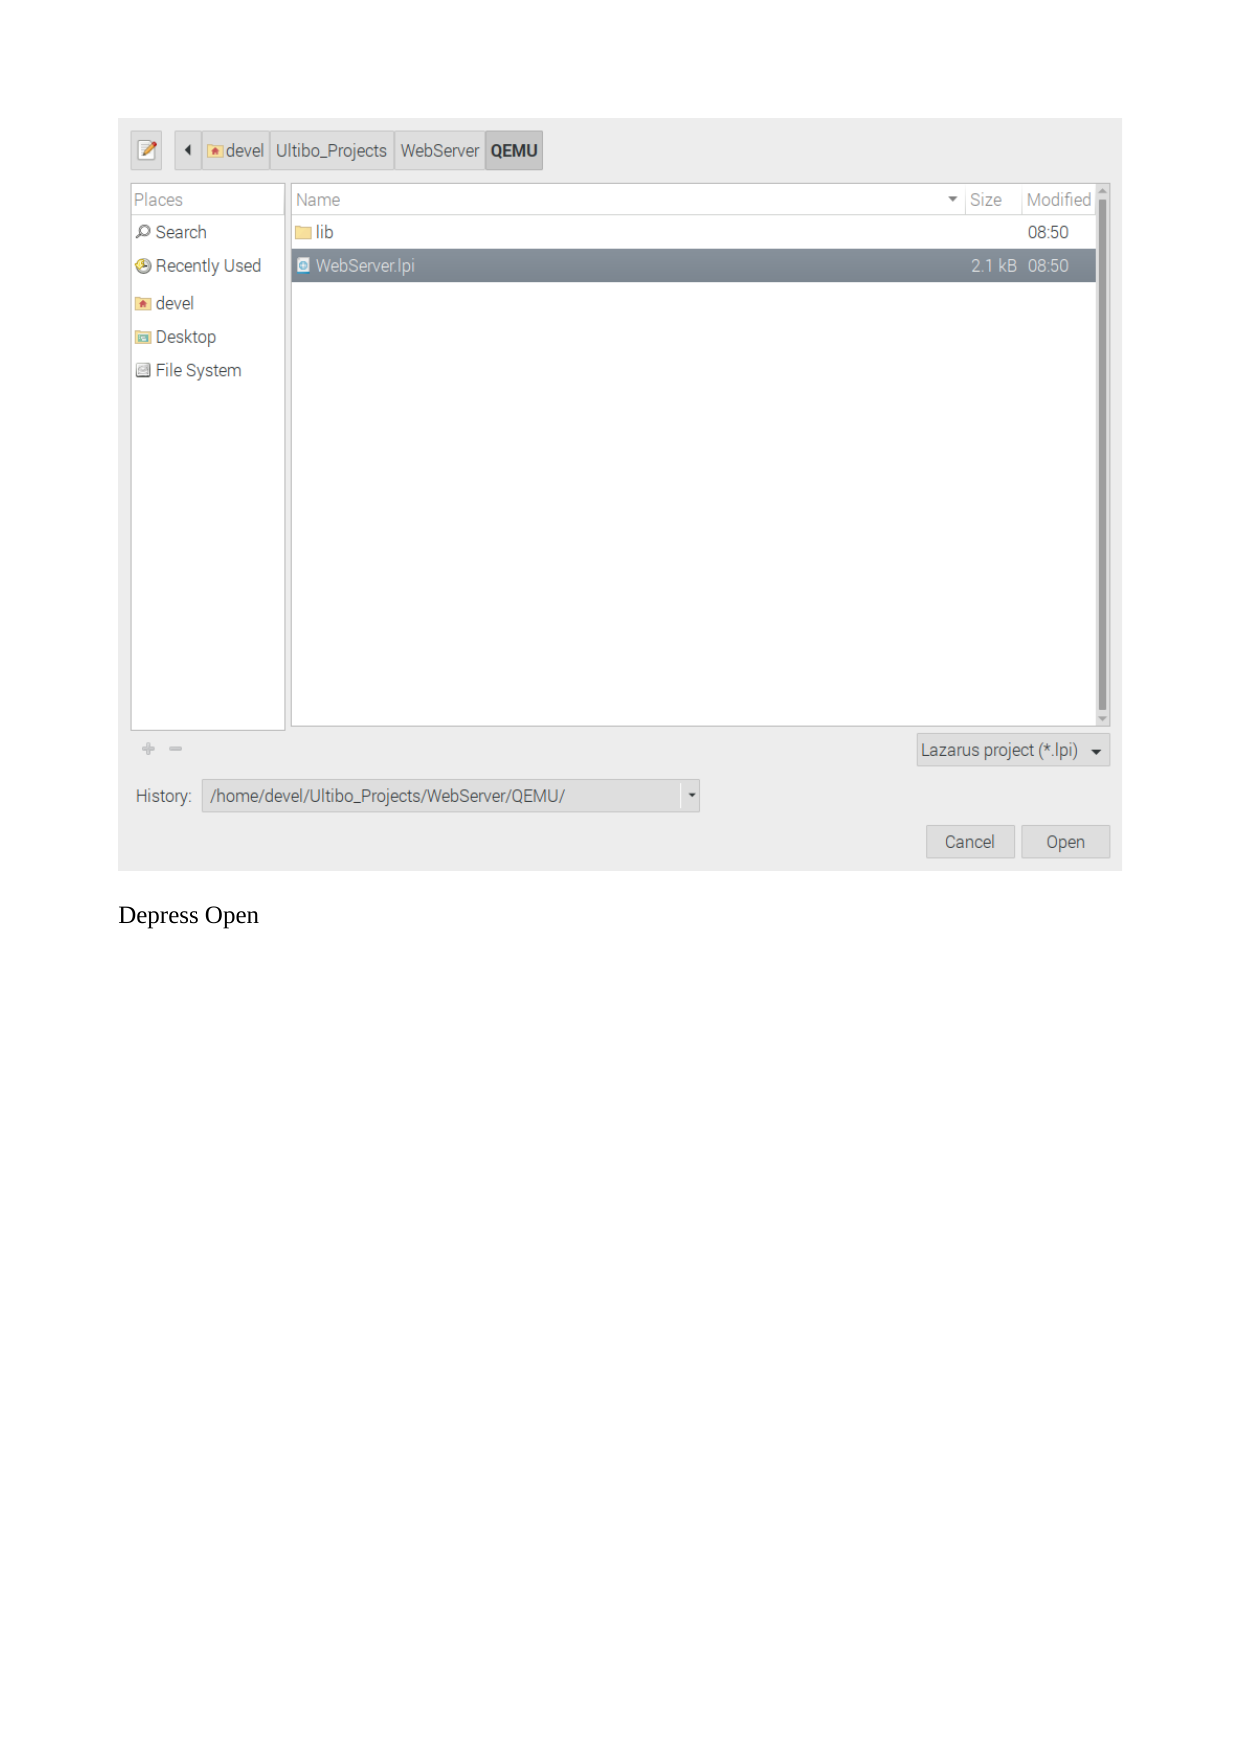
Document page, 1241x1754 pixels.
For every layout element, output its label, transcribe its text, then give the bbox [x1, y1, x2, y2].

text Depress Open [118, 900, 1122, 928]
picture [118, 118, 1123, 871]
